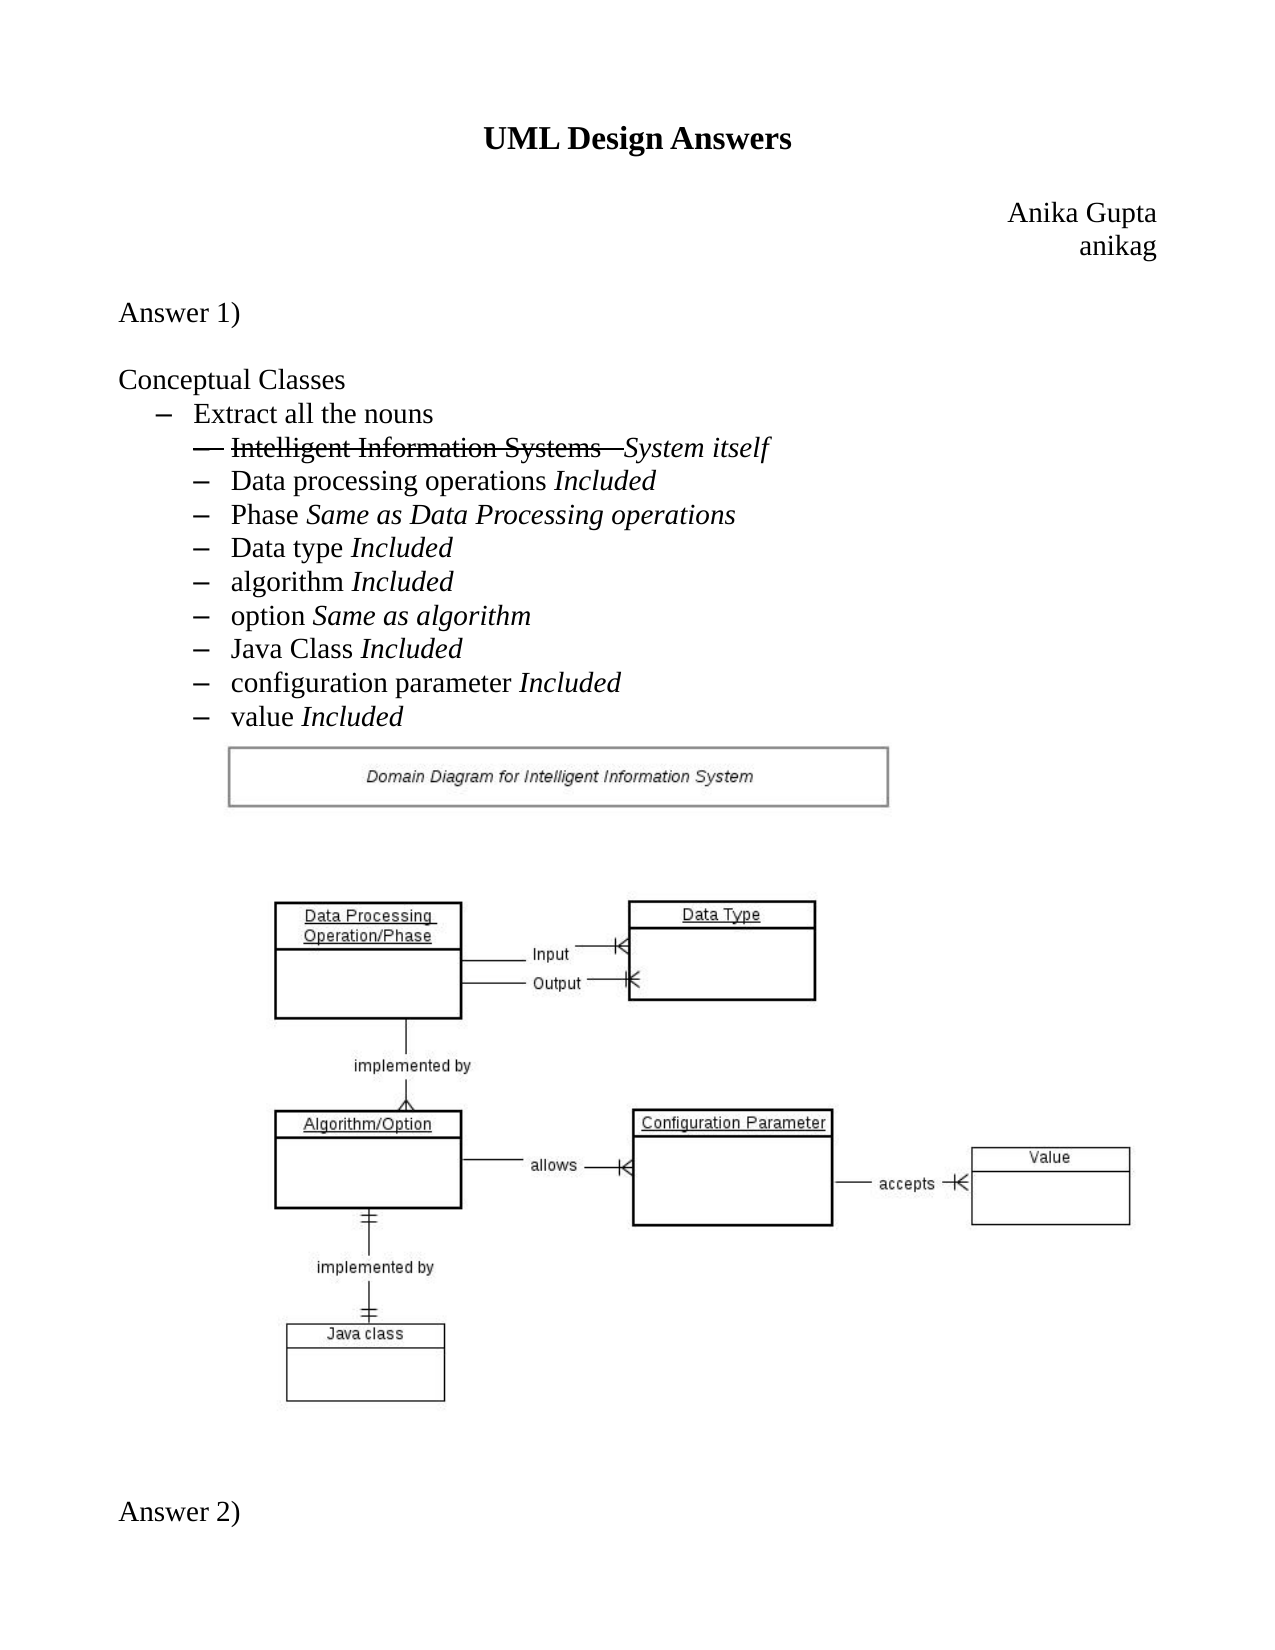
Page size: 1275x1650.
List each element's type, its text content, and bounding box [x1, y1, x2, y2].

list Phase Same as Data Processing operations [193, 497, 1157, 531]
text Anika Gupta [118, 195, 1157, 228]
list algorithm Included [193, 564, 1157, 598]
list value Included [193, 699, 1157, 732]
list Java Class Included [193, 632, 1157, 665]
text Conceptual Classes [118, 362, 1157, 396]
list Data type Included [193, 531, 1157, 564]
text Answer 2) [118, 1494, 1157, 1527]
list Data processing operations Included [193, 463, 1157, 497]
list configuration parameter Included [193, 665, 1157, 699]
list option Same as algorithm [193, 598, 1157, 632]
text anikag [118, 228, 1157, 262]
text Answer 1) [118, 295, 1157, 329]
picture [118, 732, 1157, 1427]
list Intelligent Information Systems System itself [193, 430, 1157, 463]
text UML Design Answers [118, 118, 1157, 156]
list Extract all the nouns [156, 396, 1157, 430]
